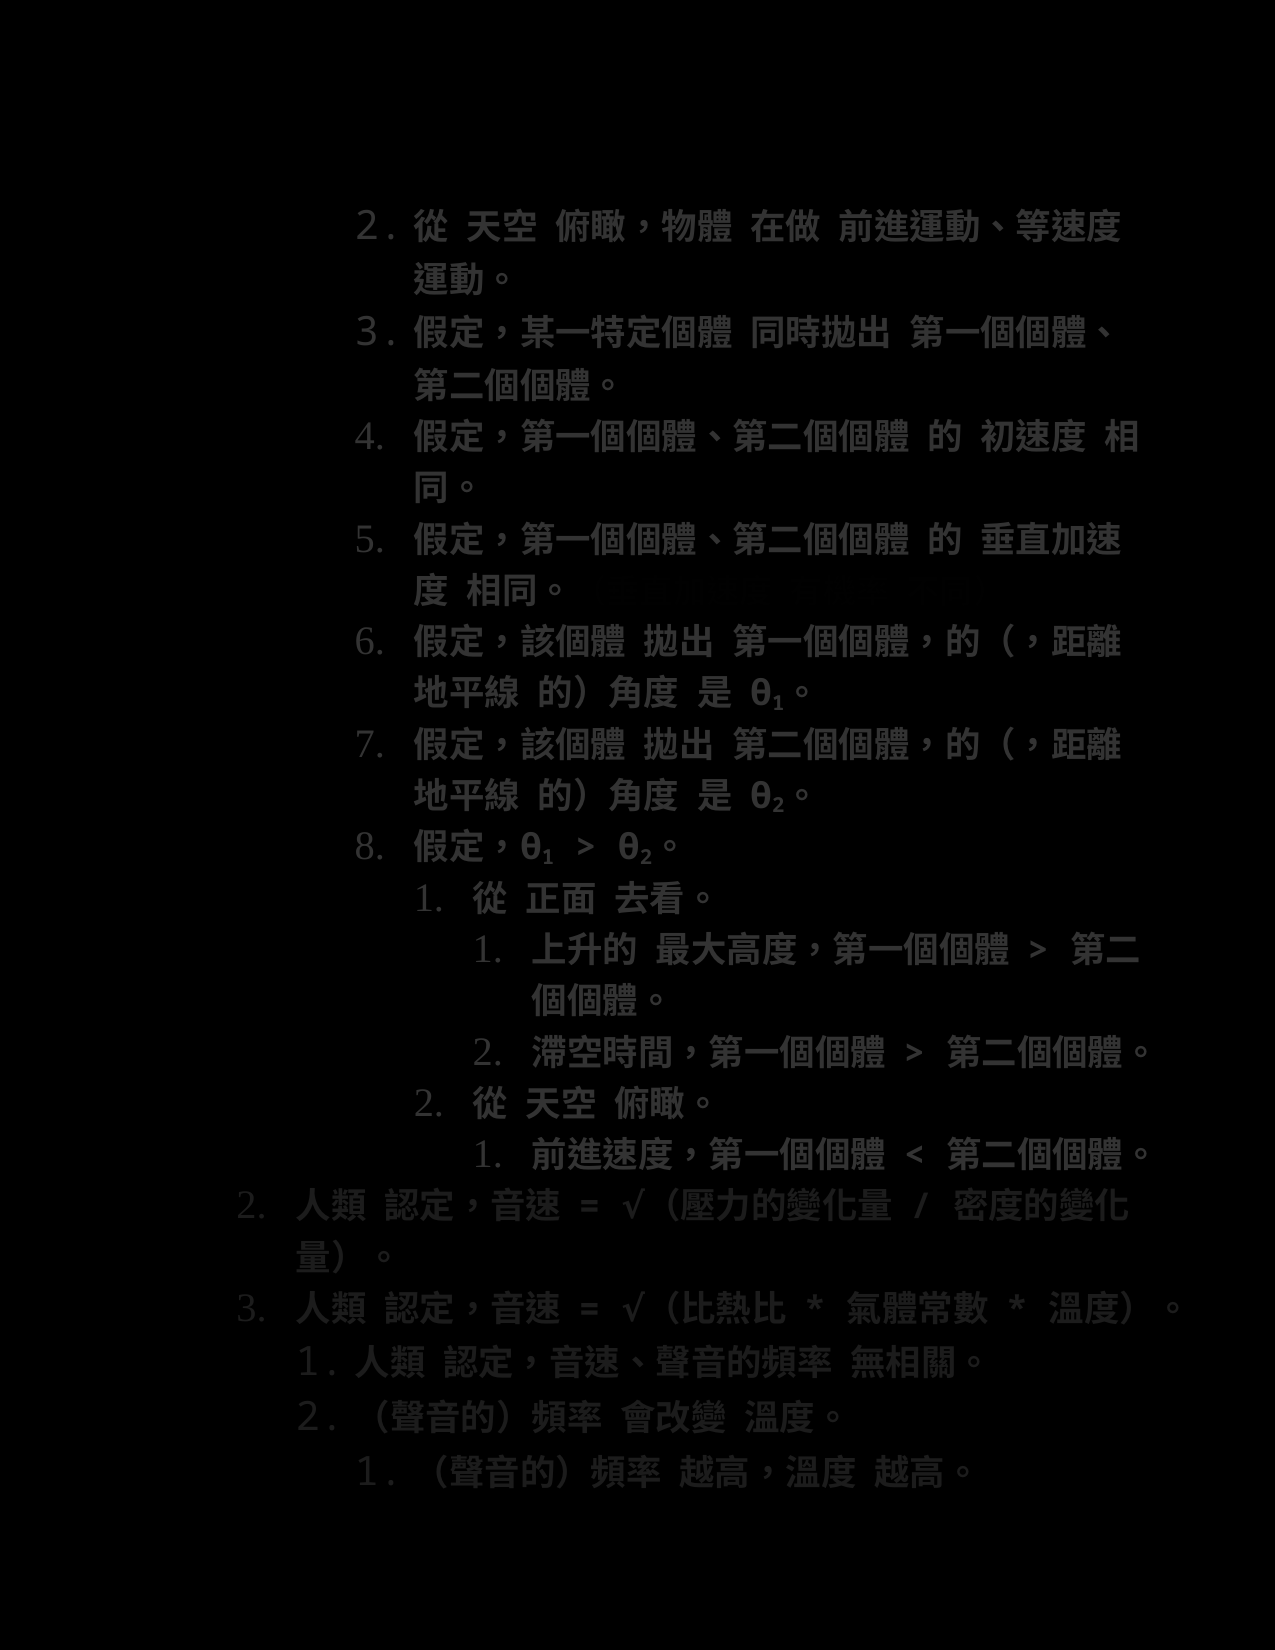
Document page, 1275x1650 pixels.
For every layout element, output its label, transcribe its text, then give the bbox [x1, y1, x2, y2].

list 從 天空 俯瞰，物體 在做 前進運動、等速度運動。 [354, 196, 1157, 302]
list （聲音的）頻率 會改變 溫度。 [295, 1387, 1157, 1442]
list 人類 認定，音速 = √（壓力的變化量 / 密度的變化量）。 [236, 1178, 1157, 1281]
list 上升的 最大高度，第一個個體 > 第二個個體。 [472, 921, 1157, 1024]
list 人類 認定，音速 = √（比熱比 * 氣體常數 * 溫度）。 [236, 1281, 1157, 1332]
list 前進速度，第一個個體 < 第二個個體。 [472, 1127, 1157, 1178]
list 假定，第一個個體、第二個個體 的 垂直加速度 相同。（垂直加速度 有機率 不同） [354, 511, 1157, 613]
list 人類 認定，音速、聲音的頻率 無相關。 [295, 1332, 1157, 1387]
list （聲音的）頻率 越高，溫度 越高。 [354, 1442, 1157, 1497]
list 從 正面 去看。 [413, 870, 1157, 921]
list 假定，第一個個體、第二個個體 的 初速度 相同。 [354, 408, 1157, 511]
list 假定，θ1 > θ2。 [354, 819, 1157, 870]
list 假定，該個體 拋出 第一個個體，的（，距離 地平線 的）角度 是 θ1。 [354, 613, 1157, 716]
list 從 天空 俯瞰。 [413, 1075, 1157, 1127]
list 假定，該個體 拋出 第二個個體，的（，距離 地平線 的）角度 是 θ2。 [354, 716, 1157, 819]
list 假定，某一特定個體 同時拋出 第一個個體、第二個個體。 [354, 302, 1157, 408]
list 滯空時間，第一個個體 > 第二個個體。 [472, 1024, 1157, 1075]
